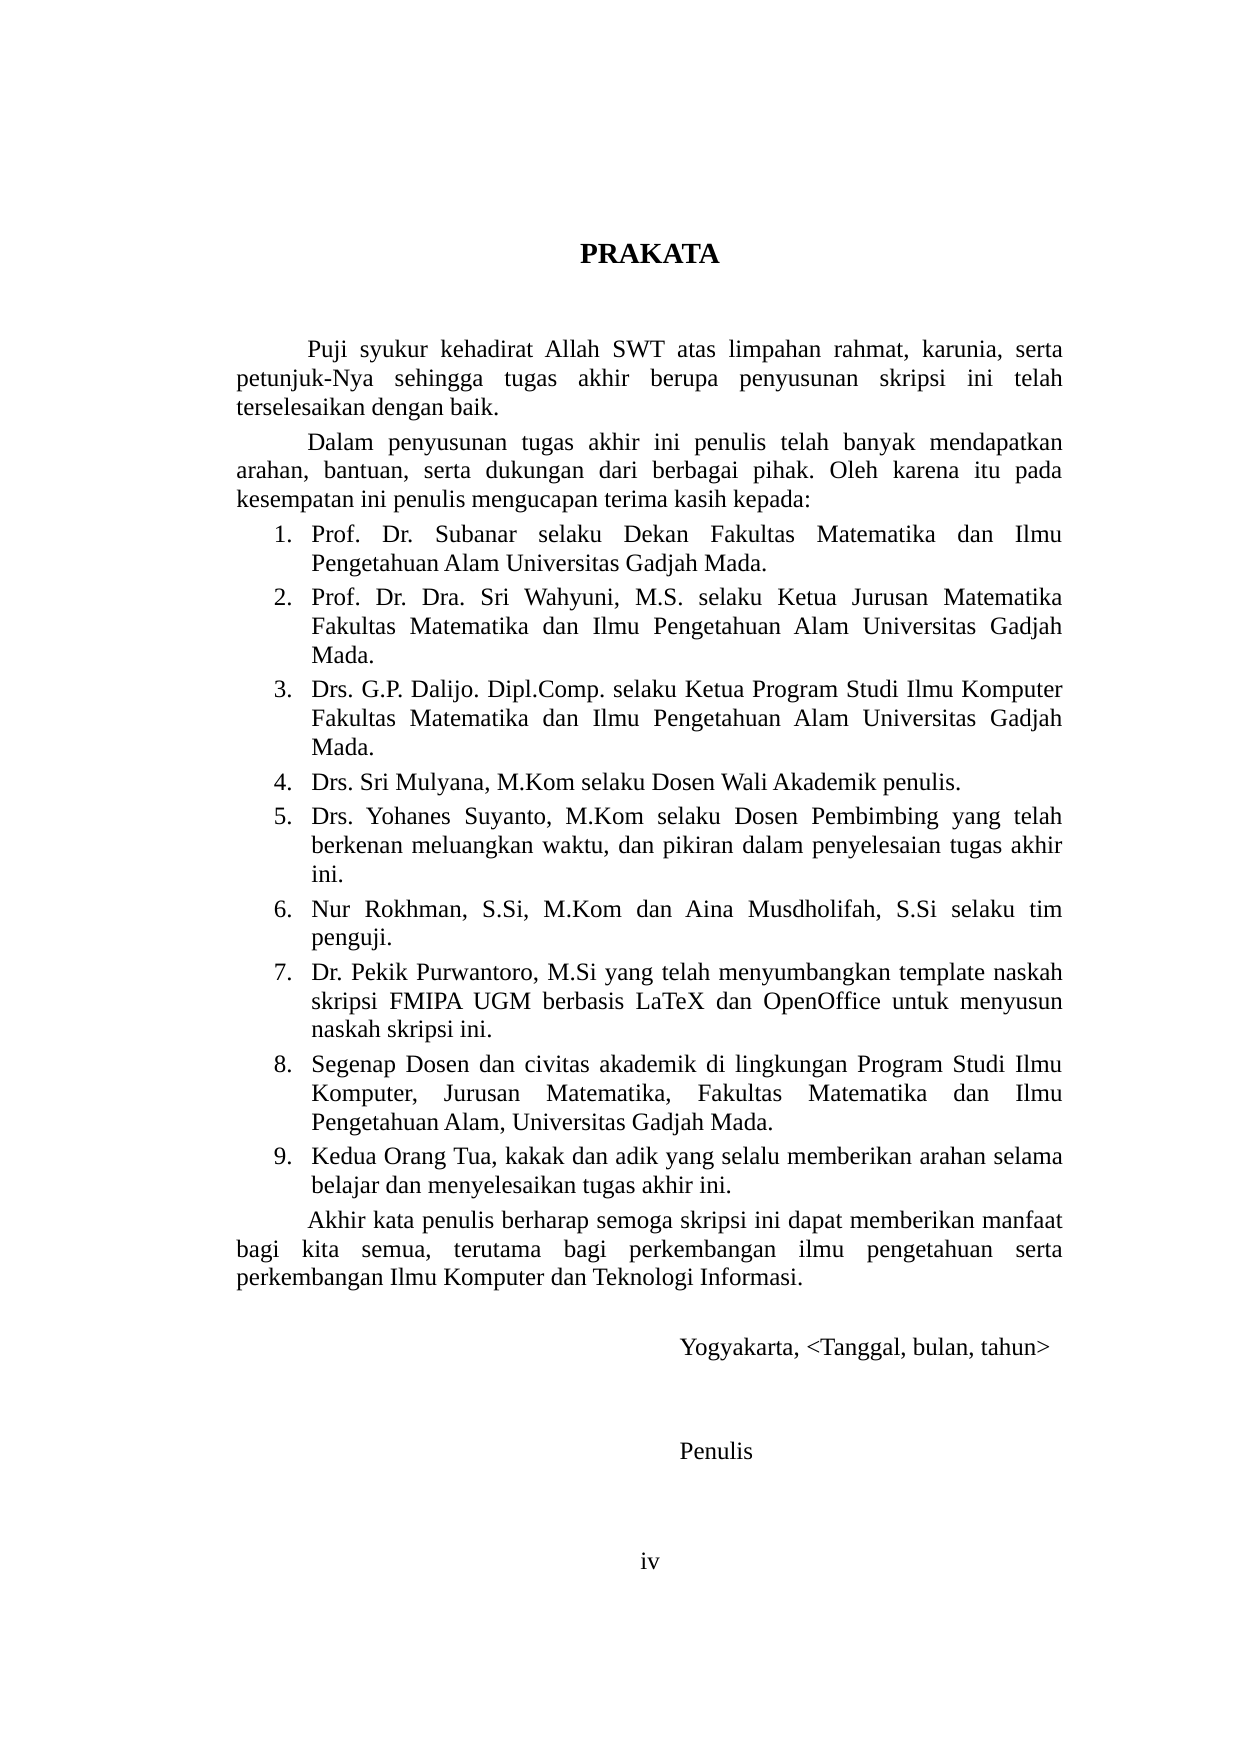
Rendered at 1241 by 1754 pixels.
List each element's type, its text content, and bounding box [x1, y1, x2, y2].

text Akhir kata penulis berharap semoga skripsi ini dapat memberikan manfaat bagi kita semua, terutama bagi perkembangan ilmu pengetahuan serta perkembangan Ilmu Komputer dan Teknologi Informasi. [236, 1205, 1063, 1291]
list Prof. Dr. Subanar selaku Dekan Fakultas Matematika dan Ilmu Pengetahuan Alam Universitas Gadjah Mada. [274, 519, 1063, 576]
subtitle prakata [236, 236, 1063, 270]
text Penulis [236, 1436, 1063, 1464]
list Kedua Orang Tua, kakak dan adik yang selalu memberikan arahan selama belajar dan menyelesaikan tugas akhir ini. [274, 1141, 1063, 1199]
text Yogyakarta, <Tanggal, bulan, tahun> [236, 1332, 1063, 1361]
list Drs. G.P. Dalijo. Dipl.Comp. selaku Ketua Program Studi Ilmu Komputer Fakultas Matematika dan Ilmu Pengetahuan Alam Universitas Gadjah Mada. [274, 674, 1063, 761]
list Nur Rokhman, S.Si, M.Kom dan Aina Musdholifah, S.Si selaku tim penguji. [274, 894, 1063, 951]
list Dr. Pekik Purwantoro, M.Si yang telah menyumbangkan template naskah skripsi FMIPA UGM berbasis LaTeX dan OpenOffice untuk menyusun naskah skripsi ini. [274, 957, 1063, 1043]
list Prof. Dr. Dra. Sri Wahyuni, M.S. selaku Ketua Jurusan Matematika Fakultas Matematika dan Ilmu Pengetahuan Alam Universitas Gadjah Mada. [274, 582, 1063, 669]
list Drs. Sri Mulyana, M.Kom selaku Dosen Wali Akademik penulis. [274, 767, 1063, 796]
text Dalam penyusunan tugas akhir ini penulis telah banyak mendapatkan arahan, bantuan, serta dukungan dari berbagai pihak. Oleh karena itu pada kesempatan ini penulis mengucapan terima kasih kepada: [236, 427, 1063, 513]
list Drs. Yohanes Suyanto, M.Kom selaku Dosen Pembimbing yang telah berkenan meluangkan waktu, dan pikiran dalam penyelesaian tugas akhir ini. [274, 801, 1063, 888]
list Segenap Dosen dan civitas akademik di lingkungan Program Studi Ilmu Komputer, Jurusan Matematika, Fakultas Matematika dan Ilmu Pengetahuan Alam, Universitas Gadjah Mada. [274, 1049, 1063, 1136]
text Puji syukur kehadirat Allah SWT atas limpahan rahmat, karunia, serta petunjuk-Nya sehingga tugas akhir berupa penyusunan skripsi ini telah terselesaikan dengan baik. [236, 334, 1063, 421]
